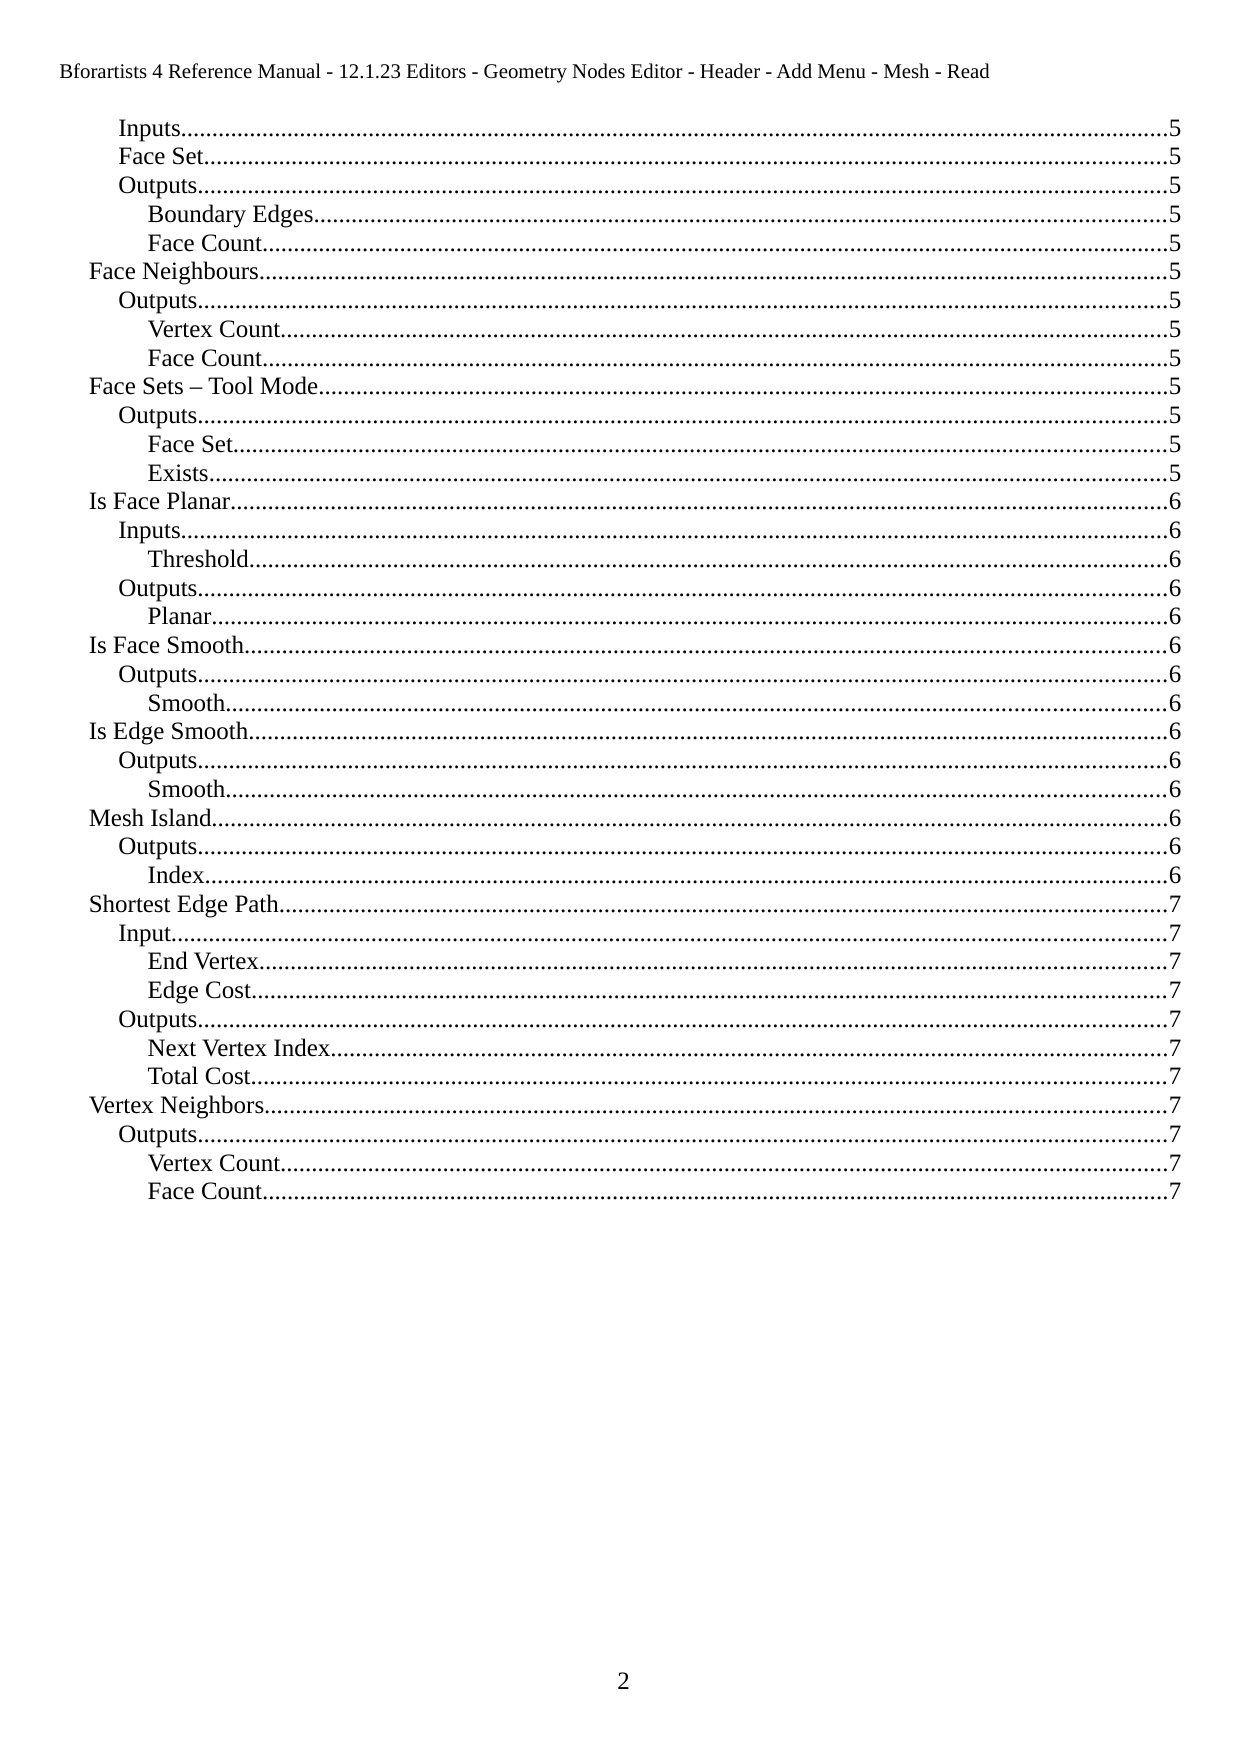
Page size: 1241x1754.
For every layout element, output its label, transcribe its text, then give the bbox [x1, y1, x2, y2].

text Input 7 [118, 918, 1181, 946]
text Vertex Count 5 [147, 314, 1181, 343]
text Inputs 6 [118, 515, 1181, 544]
text Face Count 5 [147, 228, 1181, 256]
text Mesh Island 6 [88, 803, 1181, 831]
text Next Vertex Index 7 [147, 1033, 1181, 1061]
text Outputs 6 [118, 831, 1181, 860]
text Outputs 5 [118, 170, 1181, 199]
text Exists 5 [147, 458, 1181, 486]
text Total Cost 7 [147, 1061, 1181, 1090]
text Edge Cost 7 [147, 975, 1181, 1004]
text Face Set 5 [147, 429, 1181, 458]
text Outputs 5 [118, 400, 1181, 429]
text Smooth 6 [147, 774, 1181, 803]
text Outputs 7 [118, 1004, 1181, 1033]
text Outputs 6 [118, 573, 1181, 601]
text End Vertex 7 [147, 946, 1181, 975]
text Outputs 6 [118, 745, 1181, 774]
text Smooth 6 [147, 688, 1181, 716]
text Face Neighbours 5 [88, 256, 1181, 285]
text Is Edge Smooth 6 [88, 716, 1181, 745]
text Vertex Count 7 [147, 1148, 1181, 1176]
text Outputs 6 [118, 659, 1181, 688]
text Vertex Neighbors 7 [88, 1090, 1181, 1119]
text Is Face Smooth 6 [88, 630, 1181, 659]
text Face Count 7 [147, 1176, 1181, 1205]
text Inputs 5 [118, 113, 1181, 141]
text Outputs 7 [118, 1119, 1181, 1148]
text Shortest Edge Path 7 [88, 889, 1181, 918]
text Planar 6 [147, 601, 1181, 630]
text Boundary Edges 5 [147, 199, 1181, 228]
text Outputs 5 [118, 285, 1181, 314]
text Threshold 6 [147, 544, 1181, 573]
text Face Set 5 [118, 141, 1181, 170]
text Face Count 5 [147, 343, 1181, 371]
text Index 6 [147, 860, 1181, 889]
text Is Face Planar 6 [88, 486, 1181, 515]
text Face Sets – Tool Mode 5 [88, 371, 1181, 400]
